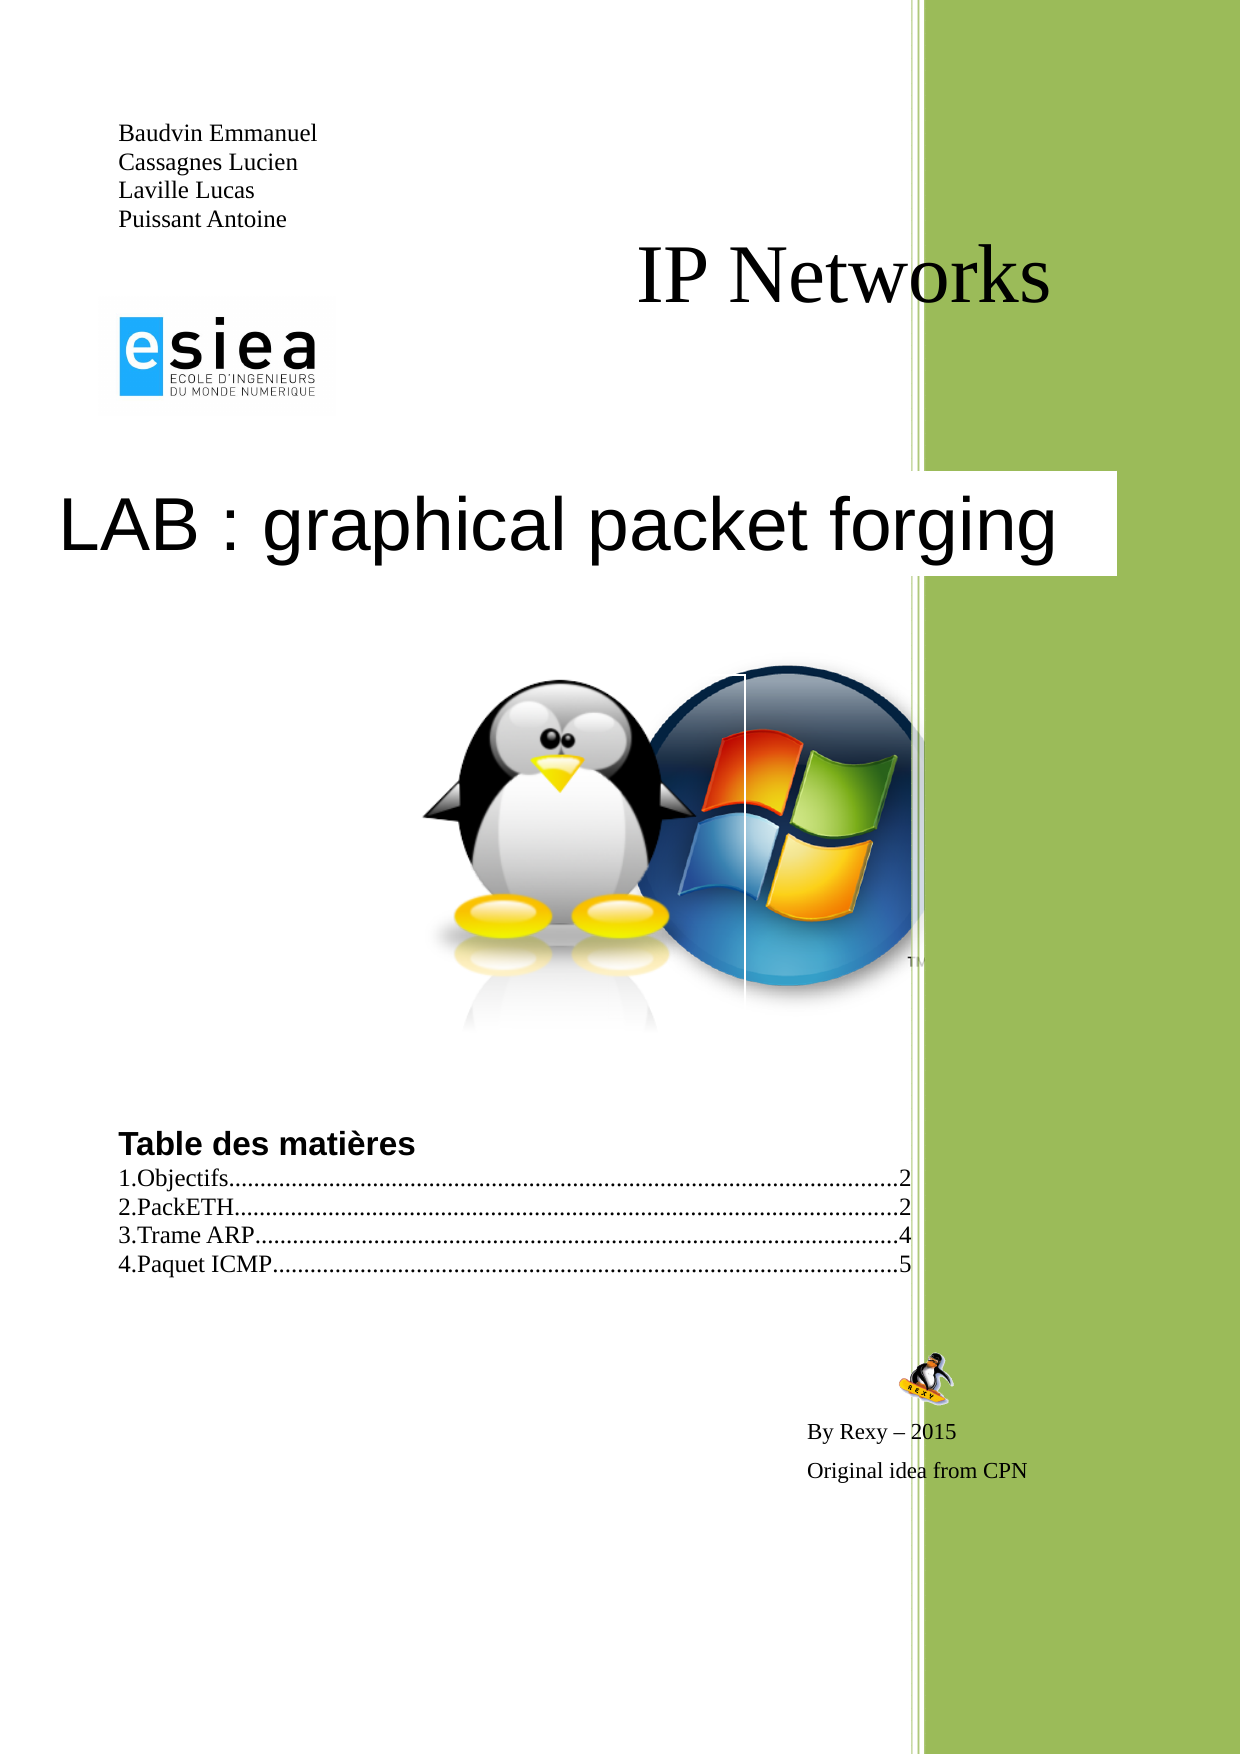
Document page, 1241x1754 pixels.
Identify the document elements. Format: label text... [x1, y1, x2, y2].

text LAB : graphical packet forging [32, 480, 1085, 566]
text 1.Objectifs 2 [118, 1163, 911, 1192]
text Laville Lucas [118, 176, 911, 204]
picture [898, 1352, 955, 1406]
text 2.PackETH 2 [118, 1192, 911, 1220]
subtitle Table des matières [118, 1124, 911, 1163]
text 4.Paquet ICMP 5 [118, 1249, 911, 1278]
text Baudvin Emmanuel [118, 118, 911, 147]
picture [609, 649, 924, 1019]
picture [98, 296, 336, 416]
text 3.Trame ARP 4 [118, 1220, 911, 1249]
picture [379, 676, 745, 1055]
text Puissant Antoine [118, 204, 911, 233]
text Cassagnes Lucien [118, 147, 911, 176]
